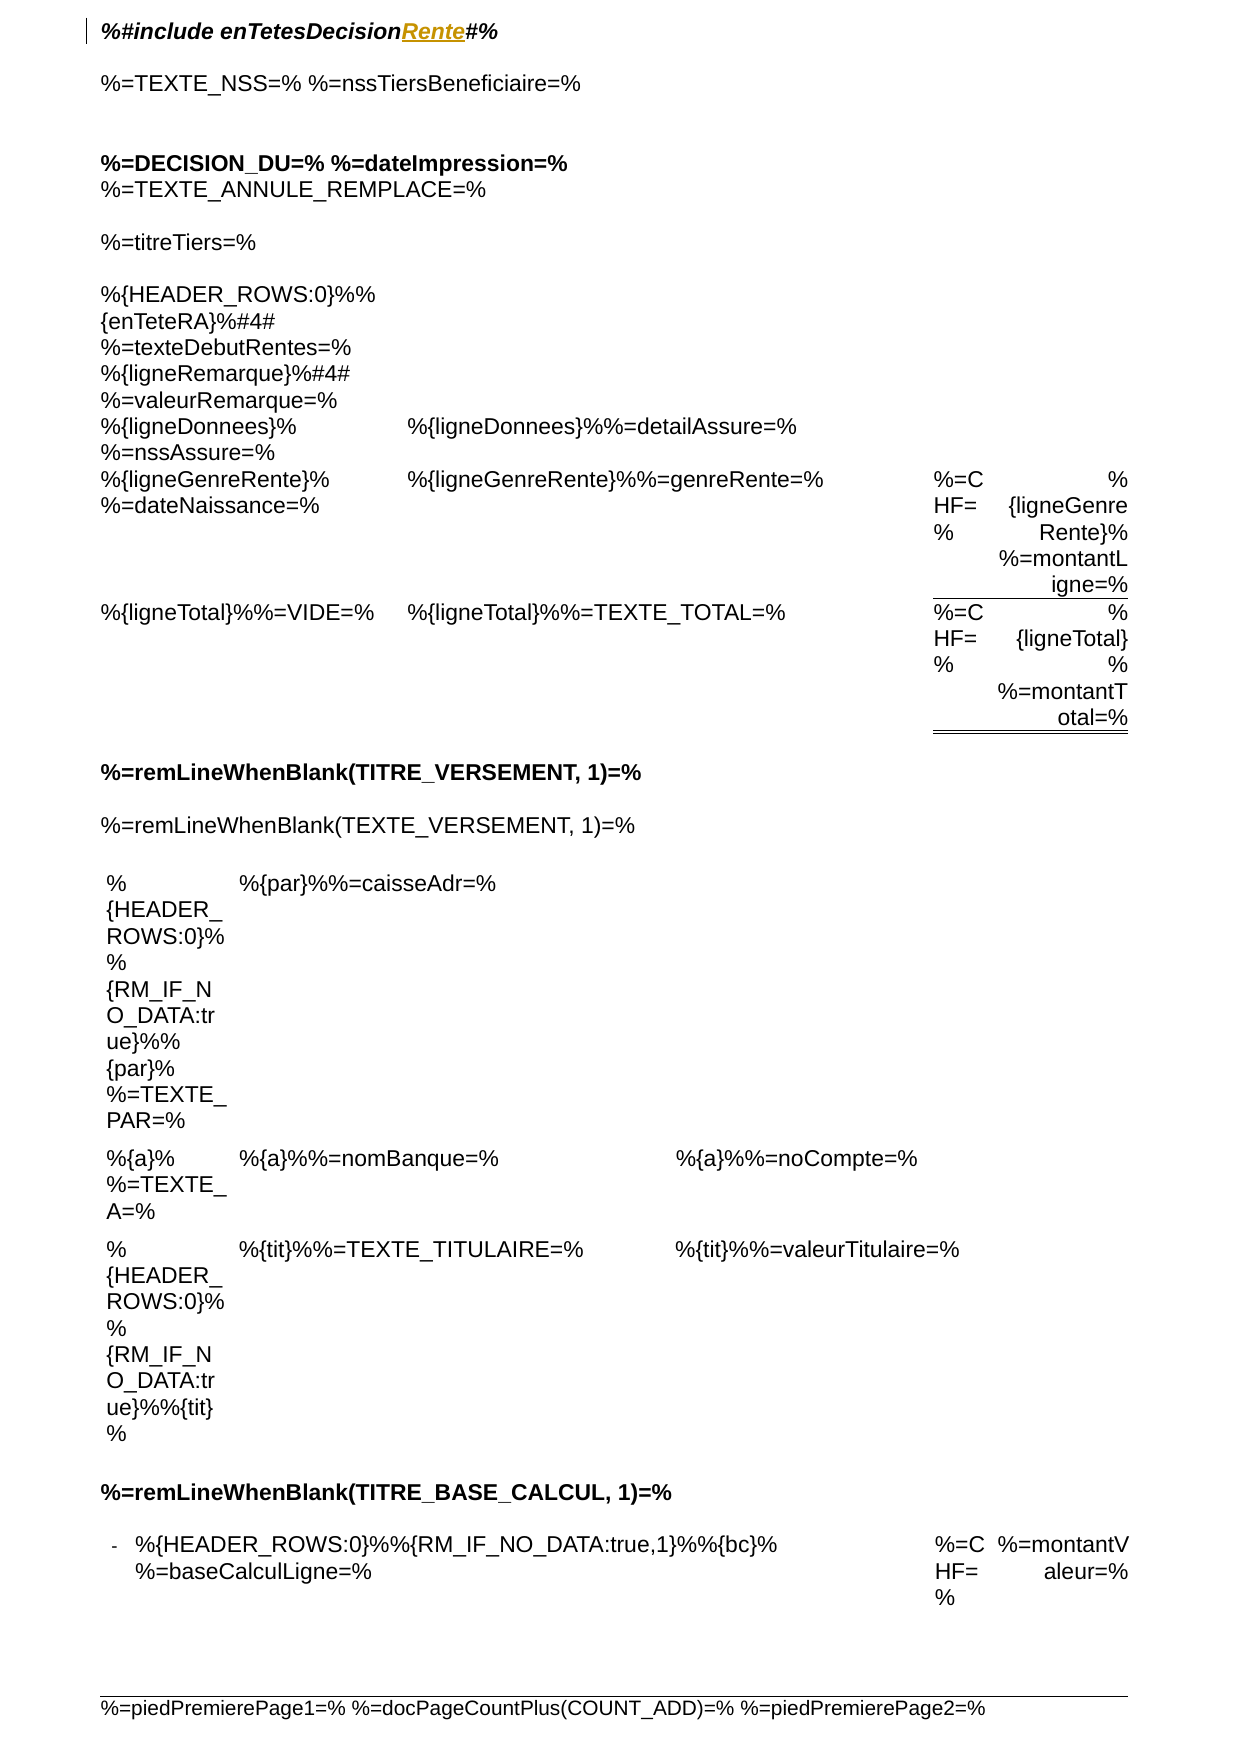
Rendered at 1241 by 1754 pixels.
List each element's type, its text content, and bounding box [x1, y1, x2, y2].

table_cell %{a}%%=noCompte=% [670, 1139, 1128, 1230]
text %=remLineWhenBlank(isTitulaire)=% [100, 1452, 1128, 1478]
text %=titreTiers=% [100, 228, 1128, 255]
table_header %=CHF=% [935, 1531, 997, 1610]
table_cell [407, 360, 933, 413]
table_cell %{a}%%=nomBanque=% [233, 1139, 670, 1230]
table_cell %{ligneGenreRente}%%=genreRente=% [407, 466, 933, 597]
table_cell [996, 413, 1128, 466]
table_cell %{ligneTotal}%%=montantTotal=% [996, 599, 1128, 730]
text %=TEXTE_NSS=% %=nssTiersBeneficiaire=% [100, 70, 1128, 97]
table_cell %{ligneGenreRente}%%=dateNaissance=% [100, 466, 407, 597]
table_cell %=CHF=% [933, 599, 996, 730]
text %=remLineWhenBlank(TITRE_BASE_CALCUL, 1)=% [100, 1478, 1128, 1505]
table_cell [996, 360, 1128, 413]
table_cell %{ligneTotal}%%=TEXTE_TOTAL=% [407, 598, 933, 730]
table_cell %{a}%%=TEXTE_A=% [100, 1139, 233, 1230]
table_header %{HEADER_ROWS:0}%%{RM_IF_NO_DATA:true}%%{tit}% [100, 1230, 233, 1452]
table_cell [933, 360, 996, 413]
table_header [996, 281, 1128, 360]
table_cell %{ligneTotal}%%=VIDE=% [100, 598, 407, 730]
table_cell %{ligneGenreRente}%%=montantLigne=% [996, 466, 1128, 597]
table_header %{HEADER_ROWS:0}%%{RM_IF_NO_DATA:true,1}%%{bc}%%=baseCalculLigne=% [100, 1531, 934, 1610]
table_cell %=CHF=% [933, 466, 996, 597]
text %=remLineWhenBlank(TEXTE_VERSEMENT, 1)=% [100, 812, 1128, 838]
table_header %{tit}%%=valeurTitulaire=% [669, 1230, 1128, 1452]
table_header %{HEADER_ROWS:0}%%{enTeteRA}%#4#%=texteDebutRentes=% [100, 281, 407, 360]
text %=TEXTE_ANNULE_REMPLACE=% [100, 176, 1128, 202]
table_cell [933, 413, 996, 466]
table_cell %{ligneDonnees}%%=nssAssure=% [100, 413, 407, 466]
table_header %{HEADER_ROWS:0}%%{RM_IF_NO_DATA:true}%%{par}%%=TEXTE_PAR=% [100, 864, 233, 1139]
table_header %{par}%%=caisseAdr=% [233, 864, 670, 1139]
table_cell %{ligneDonnees}%%=detailAssure=% [407, 413, 933, 466]
table_header [933, 281, 996, 360]
table_header %{tit}%%=TEXTE_TITULAIRE=% [233, 1230, 669, 1452]
table_header %=montantValeur=% [997, 1531, 1128, 1610]
table_cell %{ligneRemarque}%#4#%=valeurRemarque=% [100, 360, 407, 413]
text %=DECISION_DU=% %=dateImpression=% [100, 149, 1128, 176]
text %#include enTetesDecisionRente#% [100, 18, 1128, 44]
table_header [670, 864, 1128, 1139]
text %=remLineWhenBlank(TITRE_VERSEMENT, 1)=% [100, 759, 1128, 785]
table_header [407, 281, 933, 360]
